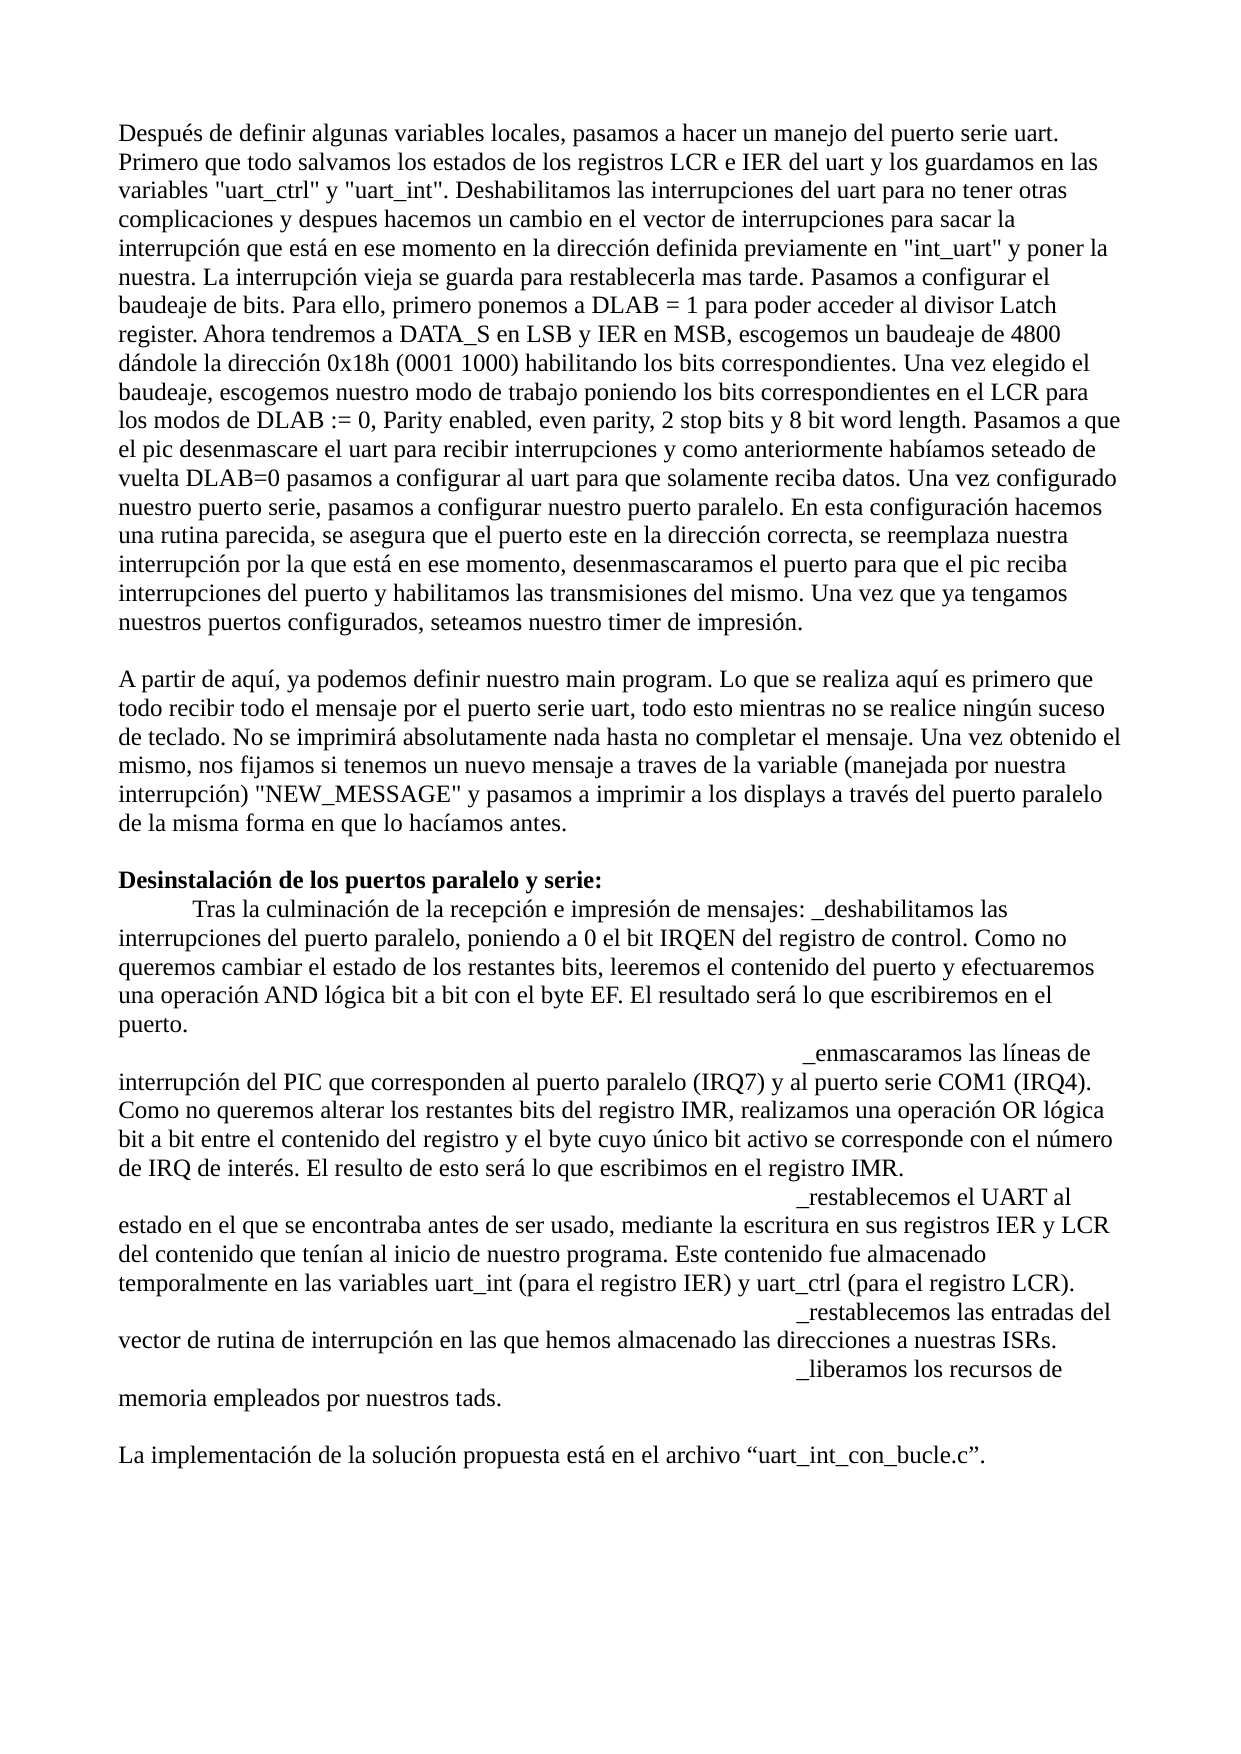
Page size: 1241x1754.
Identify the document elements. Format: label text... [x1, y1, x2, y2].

text _liberamos los recursos de memoria empleados por nuestros tads. [118, 1354, 1122, 1412]
text Tras la culminación de la recepción e impresión de mensajes: _deshabilitamos las interrupciones del puerto paralelo, poniendo a 0 el bit IRQEN del registro de control. Como no queremos cambiar el estado de los restantes bits, leeremos el contenido del puerto y efectuaremos una operación AND lógica bit a bit con el byte EF. El resultado será lo que escribiremos en el puerto. [118, 894, 1122, 1038]
text Después de definir algunas variables locales, pasamos a hacer un manejo del puerto serie uart. Primero que todo salvamos los estados de los registros LCR e IER del uart y los guardamos en las variables "uart_ctrl" y "uart_int". Deshabilitamos las interrupciones del uart para no tener otras complicaciones y despues hacemos un cambio en el vector de interrupciones para sacar la interrupción que está en ese momento en la dirección definida previamente en "int_uart" y poner la nuestra. La interrupción vieja se guarda para restablecerla mas tarde. Pasamos a configurar el baudeaje de bits. Para ello, primero ponemos a DLAB = 1 para poder acceder al divisor Latch register. Ahora tendremos a DATA_S en LSB y IER en MSB, escogemos un baudeaje de 4800 dándole la dirección 0x18h (0001 1000) habilitando los bits correspondientes. Una vez elegido el baudeaje, escogemos nuestro modo de trabajo poniendo los bits correspondientes en el LCR para los modos de DLAB := 0, Parity enabled, even parity, 2 stop bits y 8 bit word length. Pasamos a que el pic desenmascare el uart para recibir interrupciones y como anteriormente habíamos seteado de vuelta DLAB=0 pasamos a configurar al uart para que solamente reciba datos. Una vez configurado nuestro puerto serie, pasamos a configurar nuestro puerto paralelo. En esta configuración hacemos una rutina parecida, se asegura que el puerto este en la dirección correcta, se reemplaza nuestra interrupción por la que está en ese momento, desenmascaramos el puerto para que el pic reciba interrupciones del puerto y habilitamos las transmisiones del mismo. Una vez que ya tengamos nuestros puertos configurados, seteamos nuestro timer de impresión. [118, 118, 1122, 636]
text La implementación de la solución propuesta está en el archivo “uart_int_con_bucle.c”. [118, 1441, 1122, 1469]
text A partir de aquí, ya podemos definir nuestro main program. Lo que se realiza aquí es primero que todo recibir todo el mensaje por el puerto serie uart, todo esto mientras no se realice ningún suceso de teclado. No se imprimirá absolutamente nada hasta no completar el mensaje. Una vez obtenido el mismo, nos fijamos si tenemos un nuevo mensaje a traves de la variable (manejada por nuestra interrupción) "NEW_MESSAGE" y pasamos a imprimir a los displays a través del puerto paralelo de la misma forma en que lo hacíamos antes. [118, 664, 1122, 837]
text _restablecemos las entradas del vector de rutina de interrupción en las que hemos almacenado las direcciones a nuestras ISRs. [118, 1297, 1122, 1354]
text _restablecemos el UART al estado en el que se encontraba antes de ser usado, mediante la escritura en sus registros IER y LCR del contenido que tenían al inicio de nuestro programa. Este contenido fue almacenado temporalmente en las variables uart_int (para el registro IER) y uart_ctrl (para el registro LCR). [118, 1182, 1122, 1297]
text _enmascaramos las líneas de interrupción del PIC que corresponden al puerto paralelo (IRQ7) y al puerto serie COM1 (IRQ4). Como no queremos alterar los restantes bits del registro IMR, realizamos una operación OR lógica bit a bit entre el contenido del registro y el byte cuyo único bit activo se corresponde con el número de IRQ de interés. El resulto de esto será lo que escribimos en el registro IMR. [118, 1038, 1122, 1182]
text Desinstalación de los puertos paralelo y serie: [118, 866, 1122, 894]
